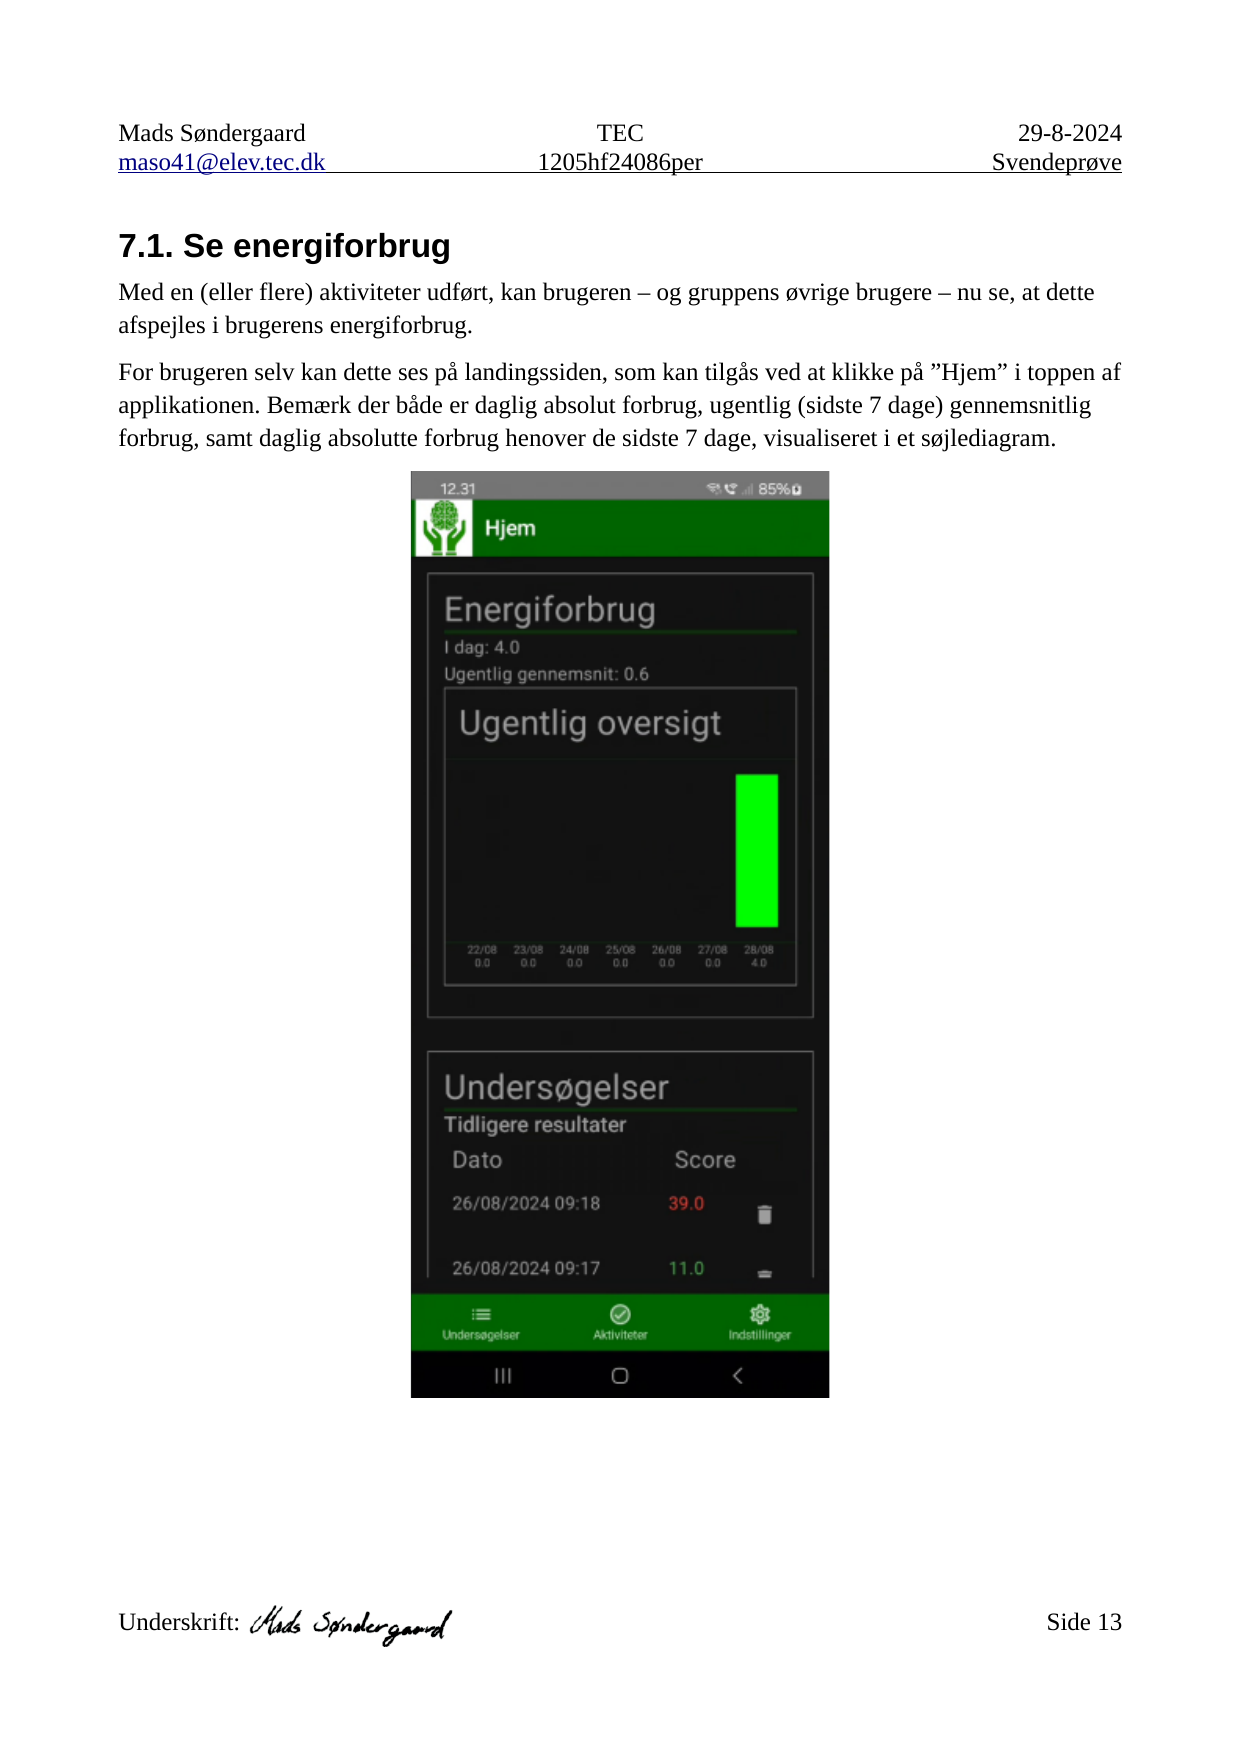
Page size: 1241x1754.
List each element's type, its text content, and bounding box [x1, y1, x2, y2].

picture [410, 471, 830, 1398]
text For brugeren selv kan dette ses på landingssiden, som kan tilgås ved at klikke på ”Hjem” i toppen af applikationen. Bemærk der både er daglig absolut forbrug, ugentlig (sidste 7 dage) gennemsnitlig forbrug, samt daglig absolutte forbrug henover de sidste 7 dage, visualiseret i et søjlediagram. [118, 357, 1122, 452]
picture [244, 1600, 458, 1647]
text Med en (eller flere) aktiviteter udført, kan brugeren – og gruppens øvrige brugere – nu se, at dette afspejles i brugerens energiforbrug. [118, 277, 1122, 339]
subtitle 7.1. Se energiforbrug [118, 226, 1122, 264]
